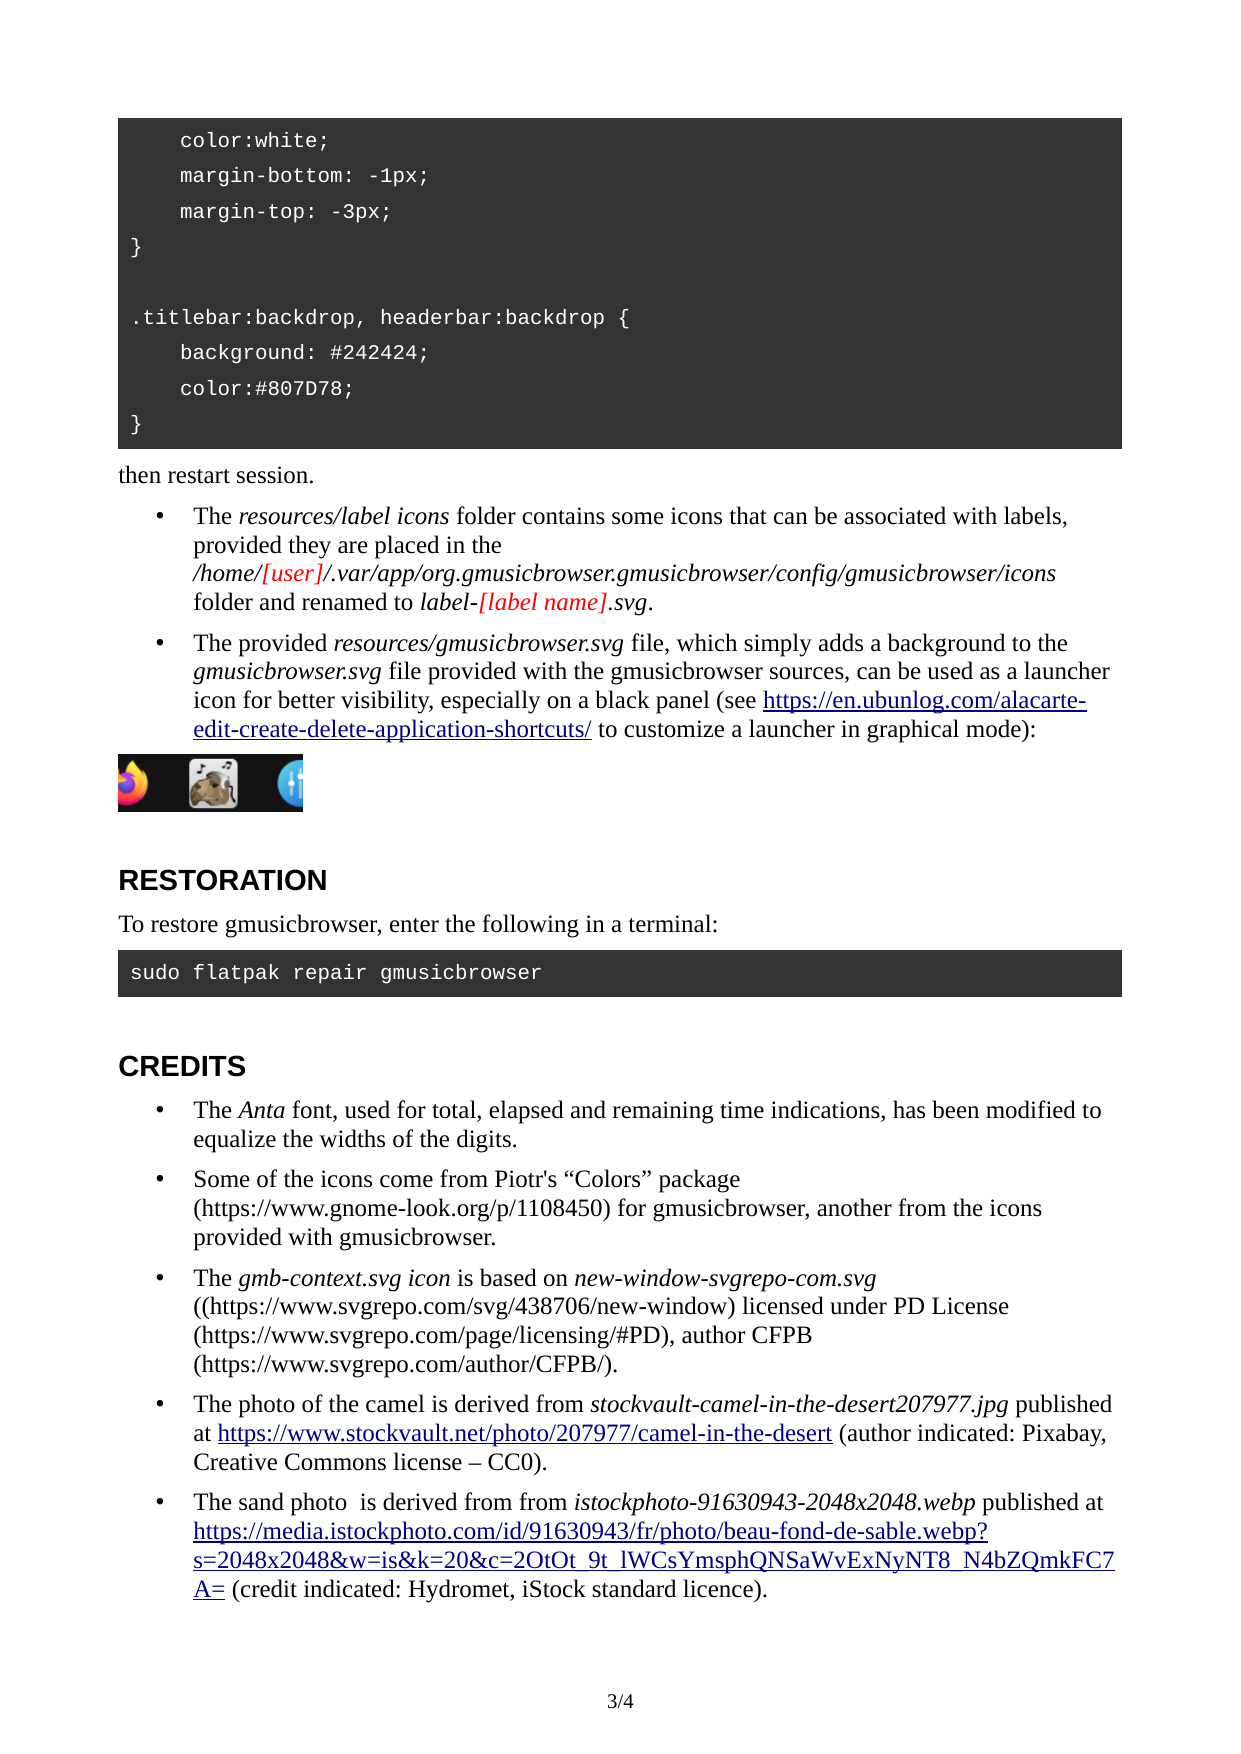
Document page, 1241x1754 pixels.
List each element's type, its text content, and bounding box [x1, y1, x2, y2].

picture [118, 754, 303, 812]
text sudo flatpak repair gmusicbrowser [118, 950, 1122, 997]
text margin-top: -3px; [118, 189, 1122, 224]
text } [118, 224, 1122, 260]
list The gmb-context.svg icon is based on new-window-svgrepo-com.svg ((https://www.svgrepo.com/svg/438706/new-window) licensed under PD License (https://www.svgrepo.com/page/licensing/#PD), author CFPB (https://www.svgrepo.com/author/CFPB/). [156, 1263, 1122, 1378]
text To restore gmusicbrowser, enter the following in a terminal: [118, 909, 1122, 938]
text margin-bottom: -1px; [118, 153, 1122, 189]
text color:#807D78; [118, 366, 1122, 401]
list The Anta font, used for total, elapsed and remaining time indications, has been modified to equalize the widths of the digits. [156, 1095, 1122, 1153]
list The photo of the camel is derived from stockvault-camel-in-the-desert207977.jpg published at https://www.stockvault.net/photo/207977/camel-in-the-desert (author indicated: Pixabay, Creative Commons license – CC0). [156, 1389, 1122, 1476]
text background: #242424; [118, 331, 1122, 366]
subtitle Restoration [118, 863, 1122, 897]
list The sand photo is derived from from istockphoto-91630943-2048x2048.webp published at https://media.istockphoto.com/id/91630943/fr/photo/beau-fond-de-sable.webp?s=2048x2048&w=is&k=20&c=2OtOt_9t_lWCsYmsphQNSaWvExNyNT8_N4bZQmkFC7A= (credit indicated: Hydromet, iStock standard licence). [156, 1487, 1122, 1602]
list Some of the icons come from Piotr's “Colors” package (https://www.gnome-look.org/p/1108450) for gmusicbrowser, another from the icons provided with gmusicbrowser. [156, 1164, 1122, 1251]
text .titlebar:backdrop, headerbar:backdrop { [118, 295, 1122, 331]
text color:white; [118, 118, 1122, 153]
subtitle Credits [118, 1049, 1122, 1083]
list The provided resources/gmusicbrowser.svg file, which simply adds a background to the gmusicbrowser.svg file provided with the gmusicbrowser sources, can be used as a launcher icon for better visibility, especially on a black panel (see https://en.ubunlog.com/alacarte-edit-create-delete-application-shortcuts/ to customize a launcher in graphical mode): [156, 628, 1122, 743]
text } [118, 401, 1122, 449]
list The resources/label icons folder contains some icons that can be associated with labels, provided they are placed in the /home/[user]/.var/app/org.gmusicbrowser.gmusicbrowser/config/gmusicbrowser/icons folder and renamed to label-[label name].svg. [156, 501, 1122, 616]
text then restart session. [118, 460, 1122, 489]
